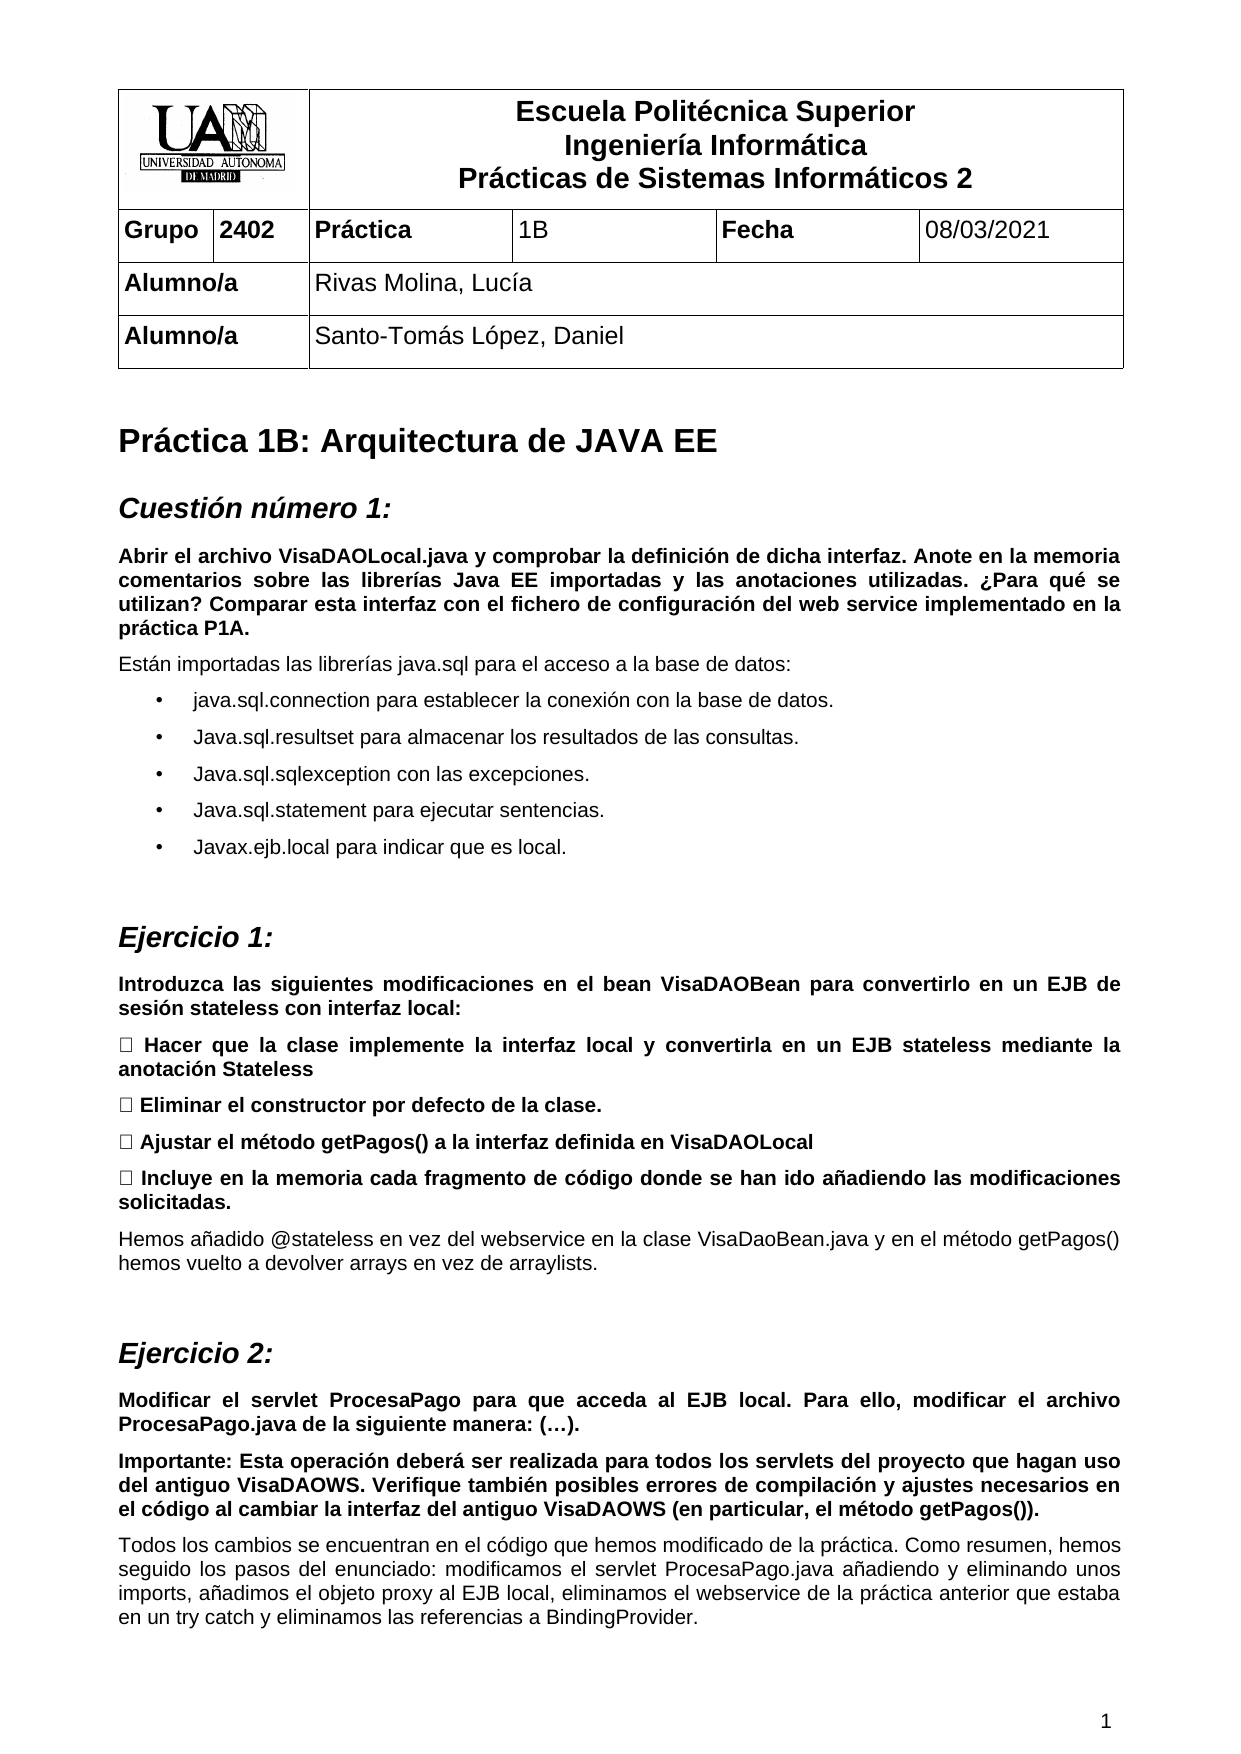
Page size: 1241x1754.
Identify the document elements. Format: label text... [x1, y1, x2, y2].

table_cell Práctica [310, 210, 512, 262]
subtitle Ejercicio 1: [118, 920, 1122, 953]
table_header Escuela Politécnica Superior Ingeniería Informática Prácticas de Sistemas Informáticos 2 [310, 90, 1123, 209]
table_cell Grupo [119, 210, 213, 262]
subtitle Modificar el servlet ProcesaPago para que acceda al EJB local. Para ello, modificar el archivo ProcesaPago.java de la siguiente manera: (…). [118, 1388, 1122, 1436]
table_header [119, 90, 308, 209]
table_cell Alumno/a [119, 263, 308, 315]
table_cell 08/03/2021 [920, 210, 1123, 262]
text  Incluye en la memoria cada fragmento de código donde se han ido añadiendo las modificaciones solicitadas. [118, 1166, 1122, 1214]
table_cell 2402 [214, 210, 308, 262]
list Java.sql.statement para ejecutar sentencias. [156, 798, 1122, 822]
subtitle Práctica 1B: Arquitectura de JAVA EE [118, 421, 1122, 460]
table_cell Alumno/a [119, 316, 308, 368]
text Hemos añadido @stateless en vez del webservice en la clase VisaDaoBean.java y en el método getPagos() hemos vuelto a devolver arrays en vez de arraylists. [118, 1226, 1122, 1274]
table_cell 1B [513, 210, 716, 262]
subtitle Cuestión número 1: [118, 491, 1122, 525]
text  Eliminar el constructor por defecto de la clase. [118, 1093, 1122, 1117]
list Java.sql.sqlexception con las excepciones. [156, 761, 1122, 785]
list Javax.ejb.local para indicar que es local. [156, 834, 1122, 858]
table_cell Fecha [717, 210, 919, 262]
list Java.sql.resultset para almacenar los resultados de las consultas. [156, 725, 1122, 749]
text Introduzca las siguientes modificaciones en el bean VisaDAOBean para convertirlo en un EJB de sesión stateless con interfaz local: [118, 972, 1122, 1020]
subtitle Importante: Esta operación deberá ser realizada para todos los servlets del proyecto que hagan uso del antiguo VisaDAOWS. Verifique también posibles errores de compilación y ajustes necesarios en el código al cambiar la interfaz del antiguo VisaDAOWS (en particular, el método getPagos()). [118, 1448, 1122, 1520]
text  Ajustar el método getPagos() a la interfaz definida en VisaDAOLocal [118, 1129, 1122, 1153]
list java.sql.connection para establecer la conexión con la base de datos. [156, 688, 1122, 712]
text  Hacer que la clase implemente la interfaz local y convertirla en un EJB stateless mediante la anotación Stateless [118, 1033, 1122, 1081]
picture [123, 94, 296, 191]
text Están importadas las librerías java.sql para el acceso a la base de datos: [118, 652, 1122, 676]
subtitle Ejercicio 2: [118, 1336, 1122, 1369]
table_cell Santo-Tomás López, Daniel [310, 316, 1123, 368]
text Abrir el archivo VisaDAOLocal.java y comprobar la definición de dicha interfaz. Anote en la memoria comentarios sobre las librerías Java EE importadas y las anotaciones utilizadas. ¿Para qué se utilizan? Comparar esta interfaz con el fichero de configuración del web service implementado en la práctica P1A. [118, 543, 1122, 639]
table_cell Rivas Molina, Lucía [310, 263, 1123, 315]
subtitle Todos los cambios se encuentran en el código que hemos modificado de la práctica. Como resumen, hemos seguido los pasos del enunciado: modificamos el servlet ProcesaPago.java añadiendo y eliminando unos imports, añadimos el objeto proxy al EJB local, eliminamos el webservice de la práctica anterior que estaba en un try catch y eliminamos las referencias a BindingProvider. [118, 1533, 1122, 1629]
